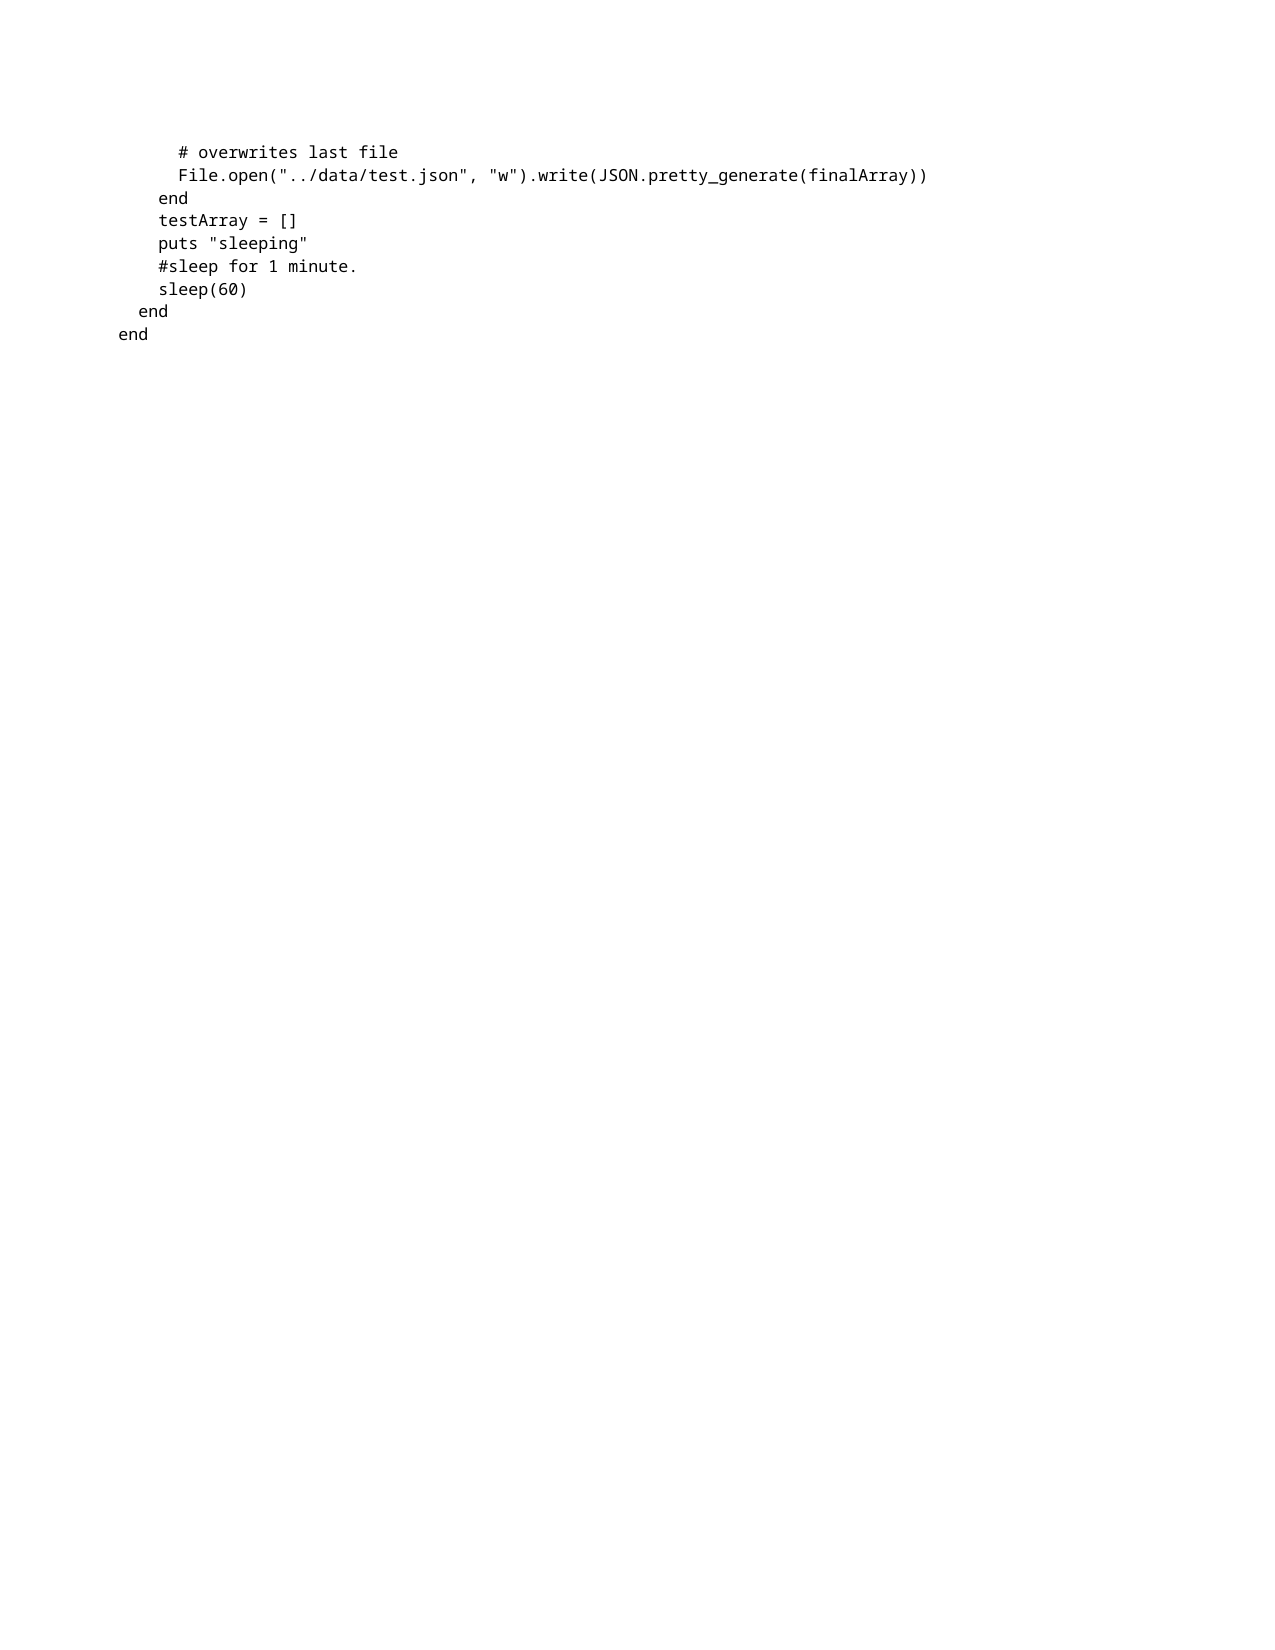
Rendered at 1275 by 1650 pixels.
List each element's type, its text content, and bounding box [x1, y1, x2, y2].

text end [118, 322, 1157, 345]
text end [118, 300, 1157, 322]
text sleep(60) [118, 277, 1157, 300]
text File.open("../data/test.json", "w").write(JSON.pretty_generate(finalArray)) [118, 163, 1157, 186]
text puts "sleeping" [118, 232, 1157, 254]
text #sleep for 1 minute. [118, 254, 1157, 277]
text testArray = [] [118, 209, 1157, 232]
text end [118, 186, 1157, 209]
text # overwrites last file [118, 141, 1157, 163]
